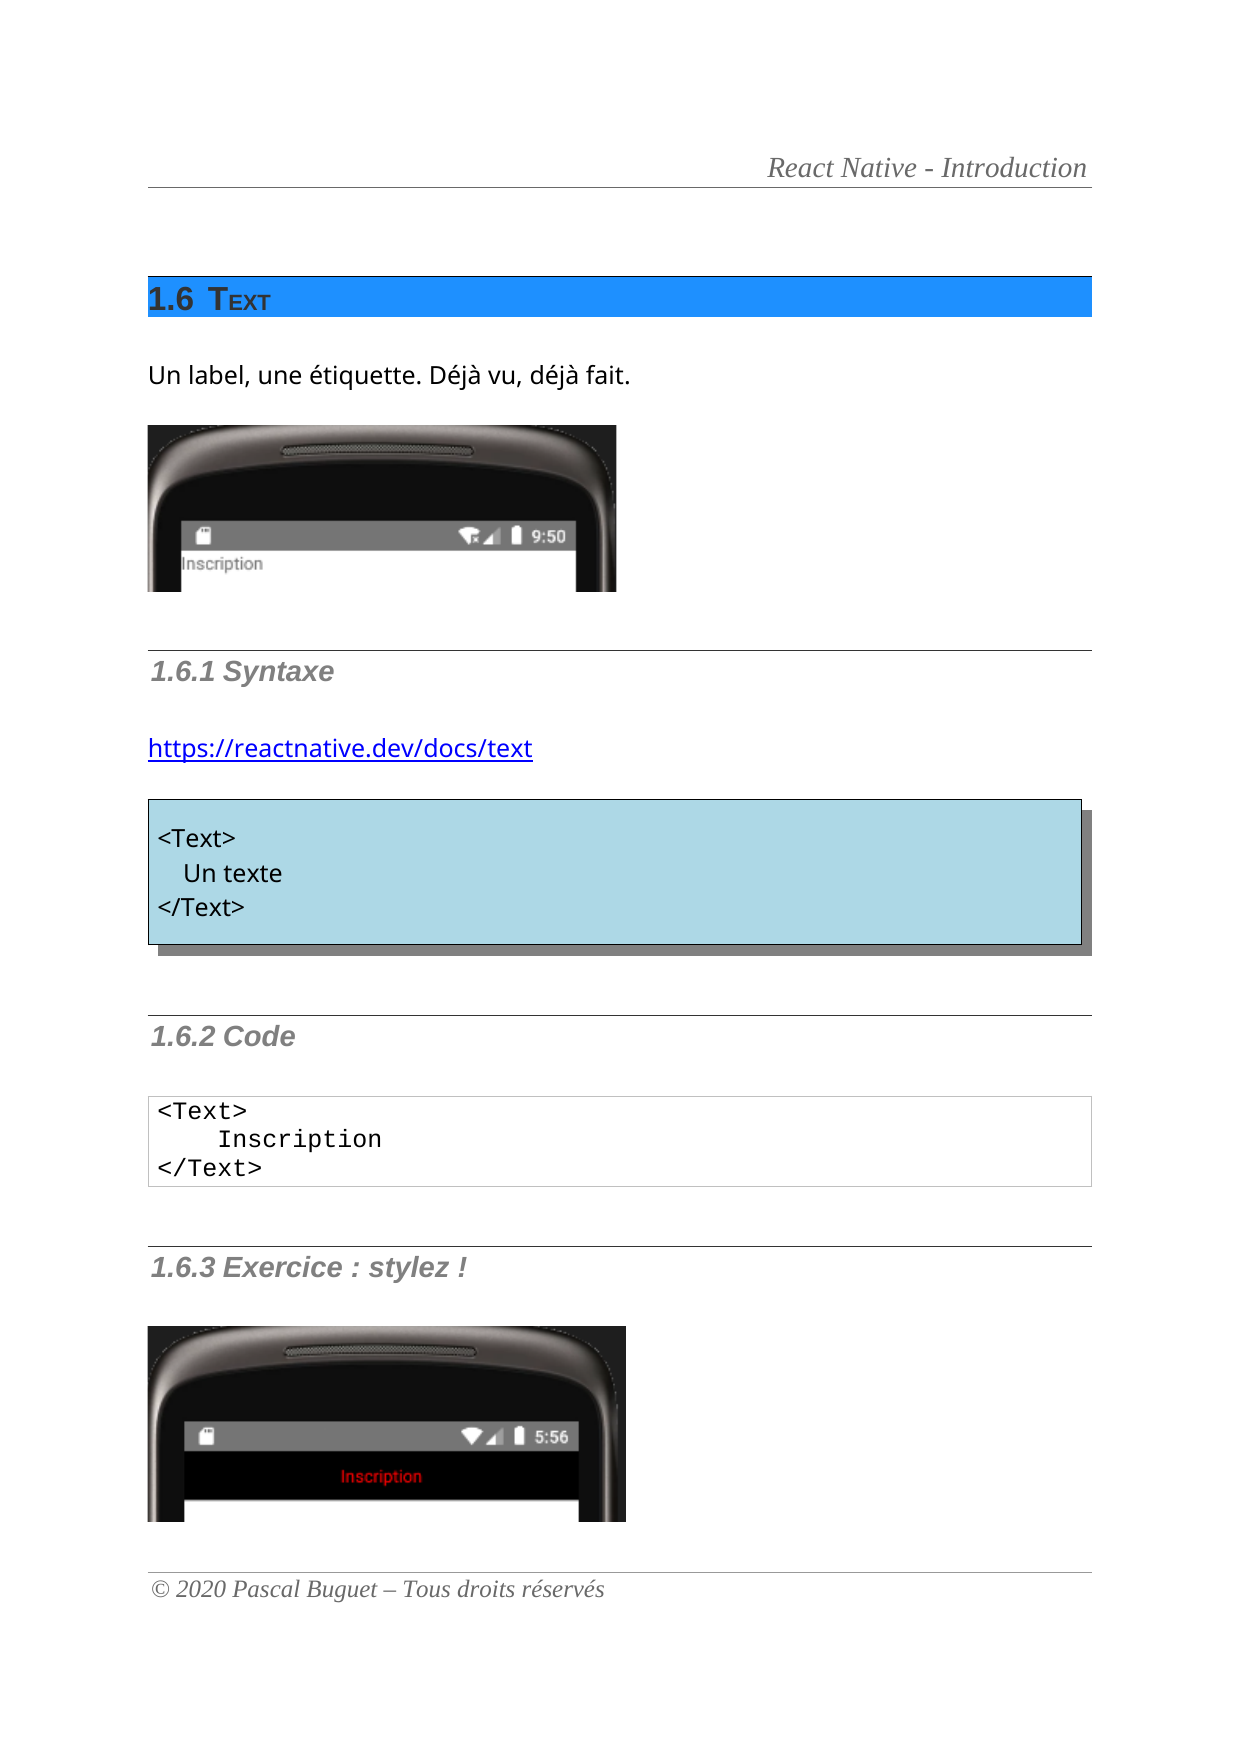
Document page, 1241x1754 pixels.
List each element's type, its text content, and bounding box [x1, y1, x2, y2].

subtitle Text [148, 277, 1092, 317]
subtitle Syntaxe [148, 651, 1092, 691]
text Un label, une étiquette. Déjà vu, déjà fait. [148, 358, 1092, 392]
text <Text> Un texte </Text> [149, 800, 1081, 944]
text https://reactnative.dev/docs/text [148, 731, 1092, 765]
picture [147, 425, 617, 592]
subtitle Code [148, 1016, 1092, 1055]
subtitle Exercice : stylez ! [148, 1247, 1092, 1286]
picture [147, 1326, 626, 1522]
text <Text> Inscription </Text> [149, 1097, 1091, 1186]
